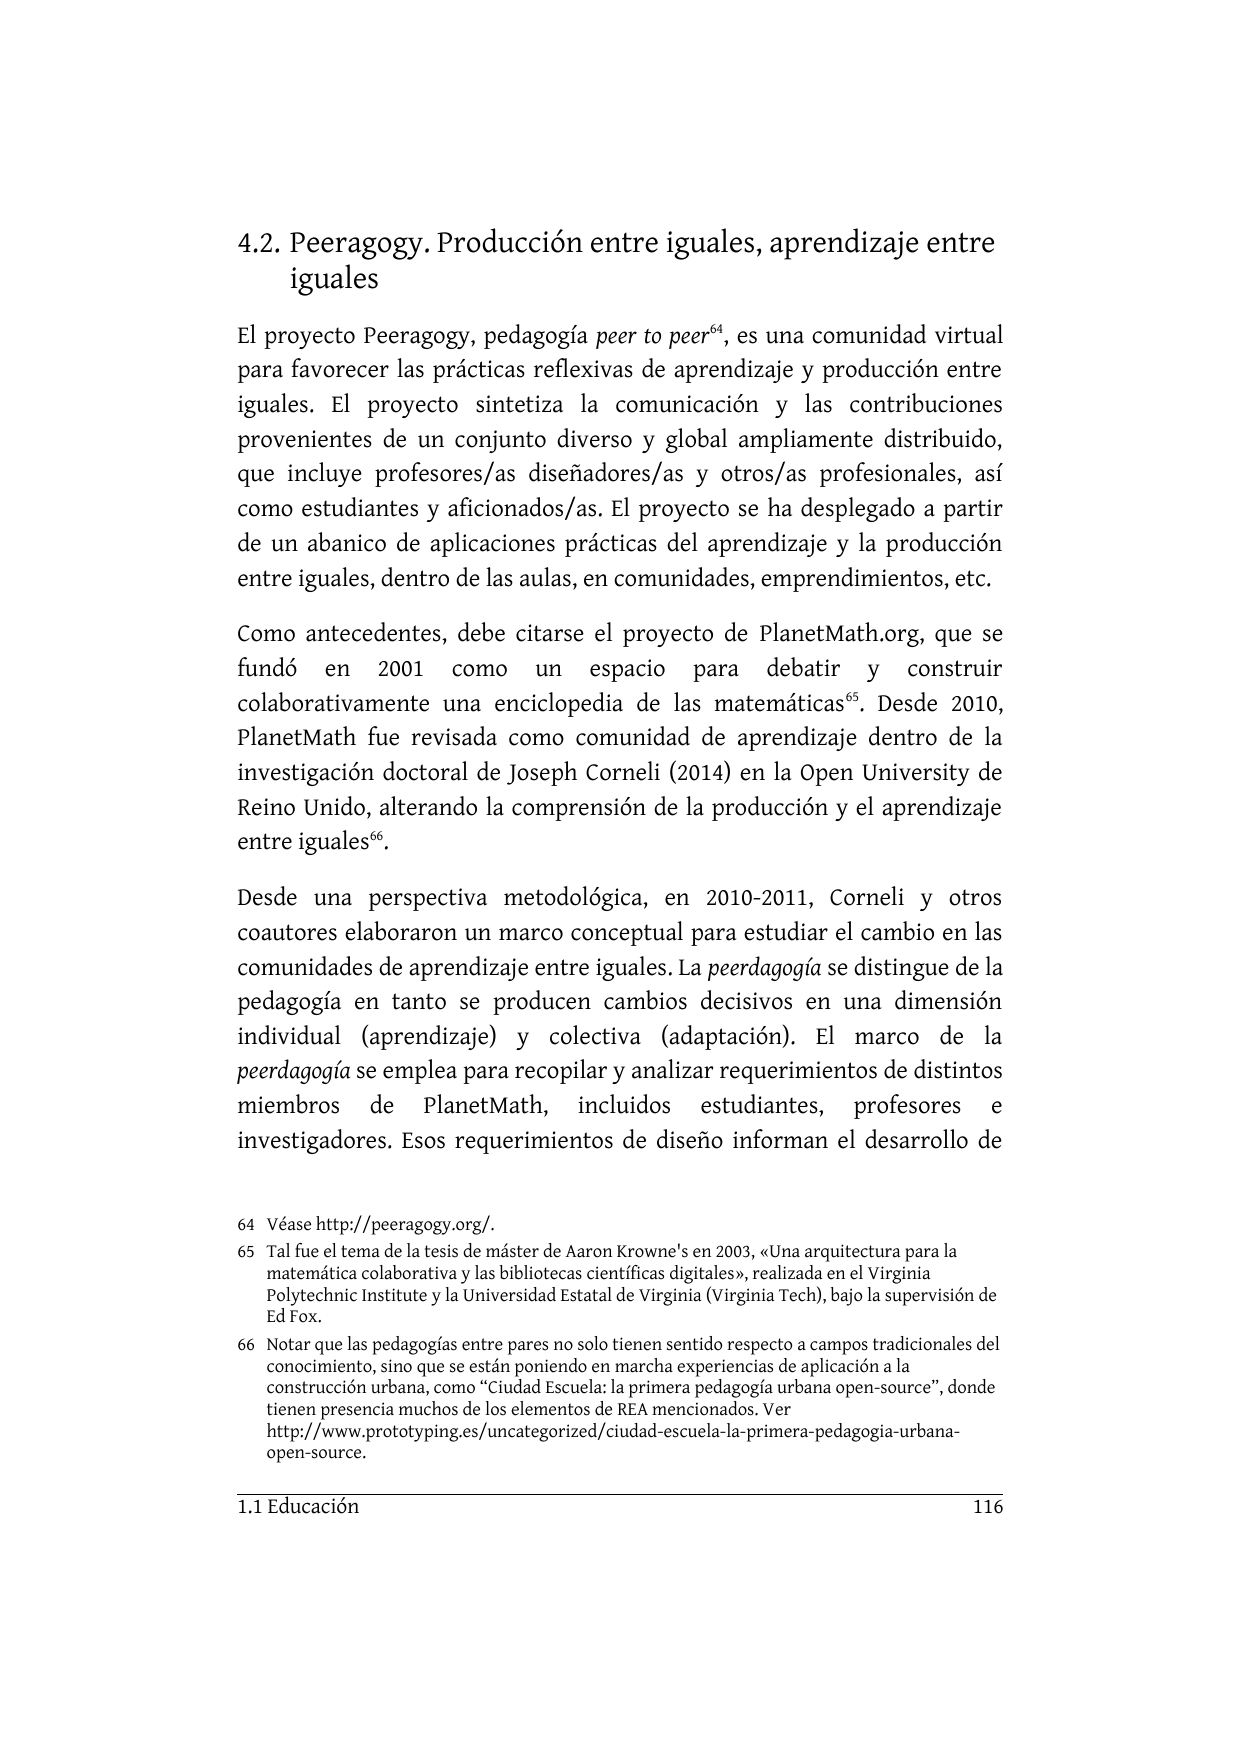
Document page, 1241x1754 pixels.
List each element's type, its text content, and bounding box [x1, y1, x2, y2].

text Como antecedentes, debe citarse el proyecto de PlanetMath.org, que se fundó en 2001 como un espacio para debatir y construir colaborativamente una enciclopedia de las matemáticas. Desde 2010, PlanetMath fue revisada como comunidad de aprendizaje dentro de la investigación doctoral de Joseph Corneli (2014) en la Open University de Reino Unido, alterando la comprensión de la producción y el aprendizaje entre iguales. [237, 620, 1003, 857]
text Tal fue el tema de la tesis de máster de Aaron Krowne's en 2003, «Una arquitectura para la matemática colaborativa y las bibliotecas científicas digitales», realizada en el Virginia Polytechnic Institute y la Universidad Estatal de Virginia (Virginia Tech), bajo la supervisión de Ed Fox. [237, 1241, 1003, 1328]
text El proyecto Peeragogy, pedagogía peer to peer, es una comunidad virtual para favorecer las prácticas reflexivas de aprendizaje y producción entre iguales. El proyecto sintetiza la comunicación y las contribuciones provenientes de un conjunto diverso y global ampliamente distribuido, que incluye profesores/as diseñadores/as y otros/as profesionales, así como estudiantes y aficionados/as. El proyecto se ha desplegado a partir de un abanico de aplicaciones prácticas del aprendizaje y la producción entre iguales, dentro de las aulas, en comunidades, emprendimientos, etc. [237, 321, 1003, 593]
subtitle Peeragogy. Producción entre iguales, aprendizaje entre iguales [237, 225, 1003, 297]
text Notar que las pedagogías entre pares no solo tienen sentido respecto a campos tradicionales del conocimiento, sino que se están poniendo en marcha experiencias de aplicación a la construcción urbana, como “Ciudad Escuela: la primera pedagogía urbana open-source”, donde tienen presencia muchos de los elementos de REA mencionados. Ver http://www.prototyping.es/uncategorized/ciudad-escuela-la-primera-pedagogia-urbana-open-source. [237, 1334, 1003, 1464]
text Véase http://peeragogy.org/. [237, 1213, 1003, 1235]
text Desde una perspectiva metodológica, en 2010-2011, Corneli y otros coautores elaboraron un marco conceptual para estudiar el cambio en las comunidades de aprendizaje entre iguales. La peerdagogía se distingue de la pedagogía en tanto se producen cambios decisivos en una dimensión individual (aprendizaje) y colectiva (adaptación). El marco de la peerdagogía se emplea para recopilar y analizar requerimientos de distintos miembros de PlanetMath, incluidos estudiantes, profesores e investigadores. Esos requerimientos de diseño informan el desarrollo de [237, 884, 1003, 1155]
